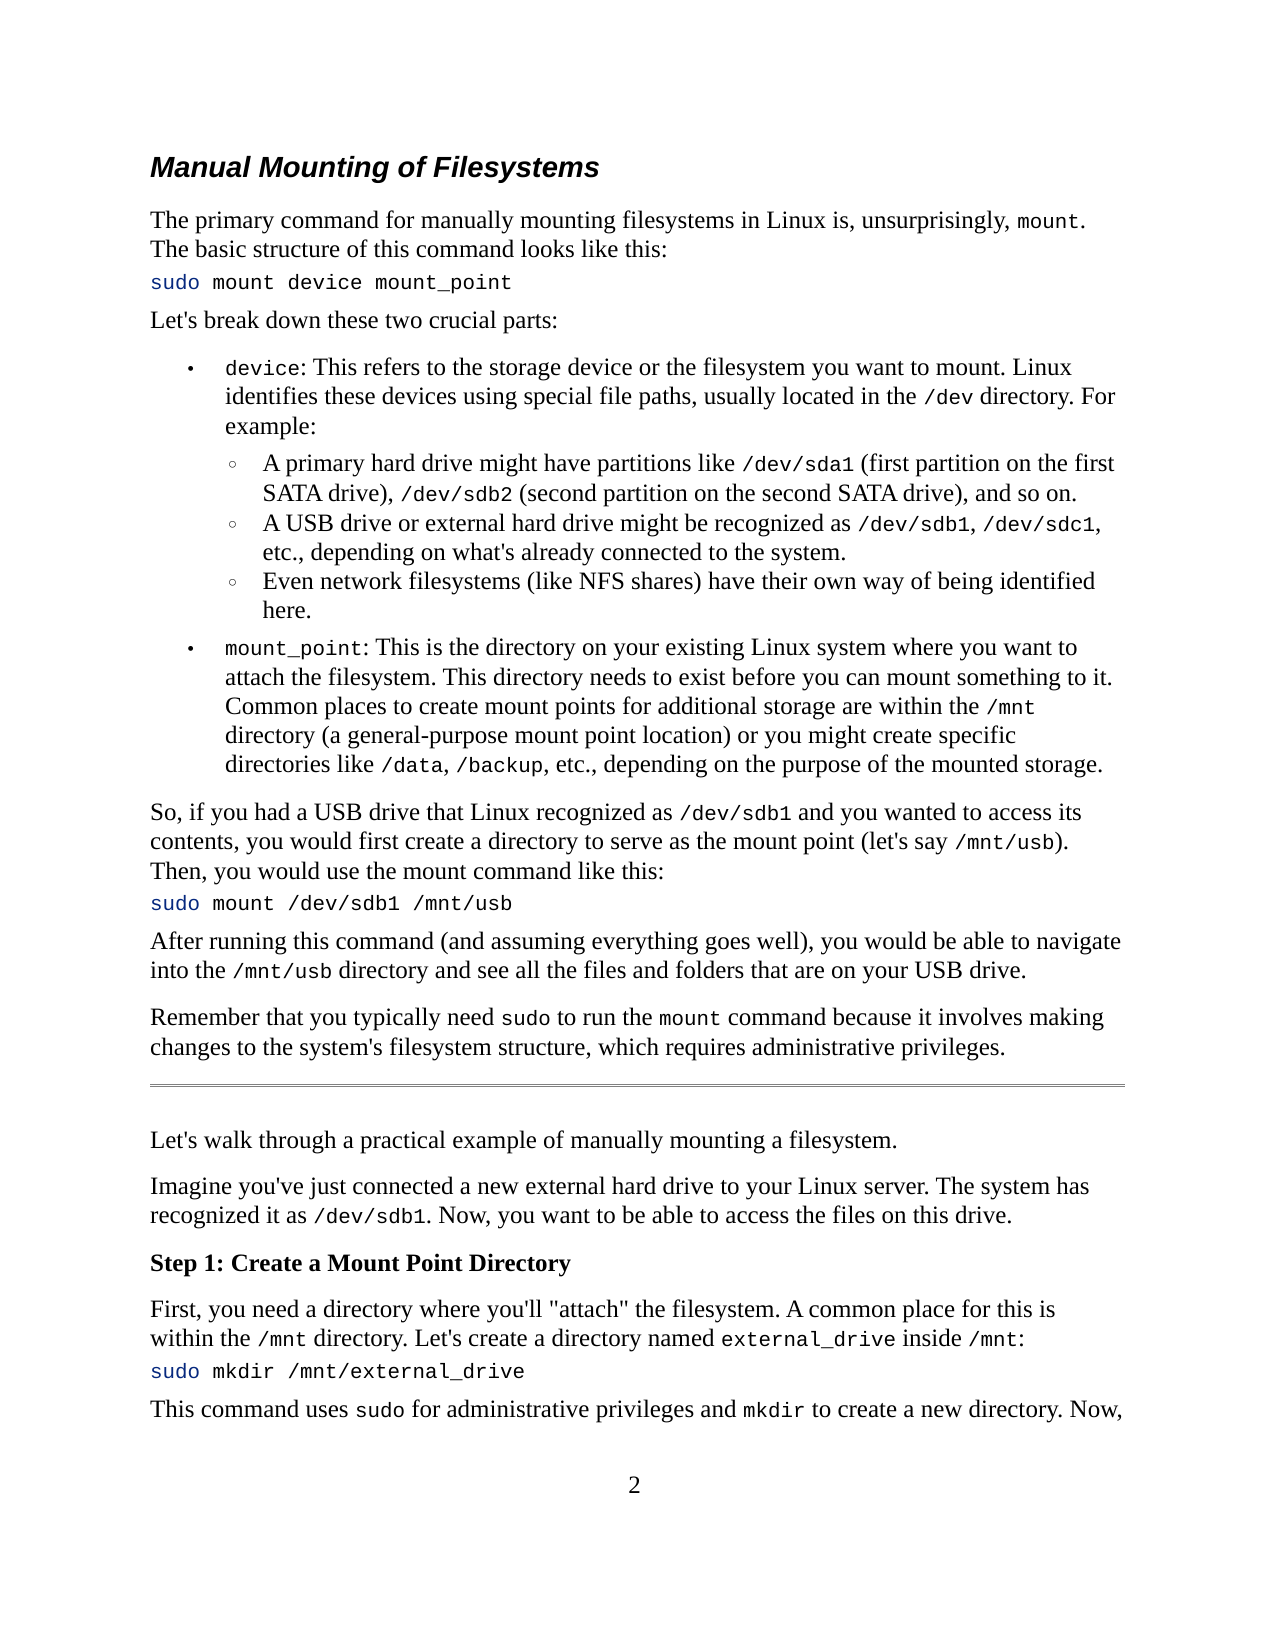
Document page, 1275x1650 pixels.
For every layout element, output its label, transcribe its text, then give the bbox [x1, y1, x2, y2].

text First, you need a directory where you'll "attach" the filesystem. A common place for this is within the /mnt directory. Let's create a directory named external_drive inside /mnt: [150, 1294, 1125, 1353]
list device: This refers to the storage device or the filesystem you want to mount. Linux identifies these devices using special file paths, usually located in the /dev directory. For example: [187, 352, 1125, 439]
text sudo mount device mount_point [150, 272, 1125, 296]
text So, if you had a USB drive that Linux recognized as /dev/sdb1 and you wanted to access its contents, you would first create a directory to serve as the mount point (let's say /mnt/usb). Then, you would use the mount command like this: [150, 797, 1125, 884]
list A primary hard drive might have partitions like /dev/sda1 (first partition on the first SATA drive), /dev/sdb2 (second partition on the second SATA drive), and so on. [225, 448, 1125, 508]
list A USB drive or external hard drive might be recognized as /dev/sdb1, /dev/sdc1, etc., depending on what's already connected to the system. [225, 508, 1125, 566]
text Remember that you typically need sudo to run the mount command because it involves making changes to the system's filesystem structure, which requires administrative privileges. [150, 1002, 1125, 1061]
text Step 1: Create a Mount Point Directory [150, 1248, 1125, 1276]
text Let's break down these two crucial parts: [150, 305, 1125, 334]
text After running this command (and assuming everything goes well), you would be able to navigate into the /mnt/usb directory and see all the files and folders that are on your USB drive. [150, 926, 1125, 984]
text This command uses sudo for administrative privileges and mkdir to create a new directory. Now, [150, 1394, 1125, 1424]
text sudo mkdir /mnt/external_drive [150, 1362, 1125, 1385]
list Even network filesystems (like NFS shares) have their own way of being identified here. [225, 566, 1125, 623]
subtitle Manual Mounting of Filesystems [150, 150, 1125, 183]
text The primary command for manually mounting filesystems in Linux is, unsurprisingly, mount. The basic structure of this command looks like this: [150, 205, 1125, 263]
text Imagine you've just connected a new external hard drive to your Linux server. The system has recognized it as /dev/sdb1. Now, you want to be able to access the files on this drive. [150, 1171, 1125, 1230]
text sudo mount /dev/sdb1 /mnt/usb [150, 893, 1125, 917]
list mount_point: This is the directory on your existing Linux system where you want to attach the filesystem. This directory needs to exist before you can mount something to it. Common places to create mount points for additional storage are within the /mnt directory (a general-purpose mount point location) or you might create specific directories like /data, /backup, etc., depending on the purpose of the mounted storage. [187, 632, 1125, 779]
text Let's walk through a practical example of manually mounting a filesystem. [150, 1125, 1125, 1153]
